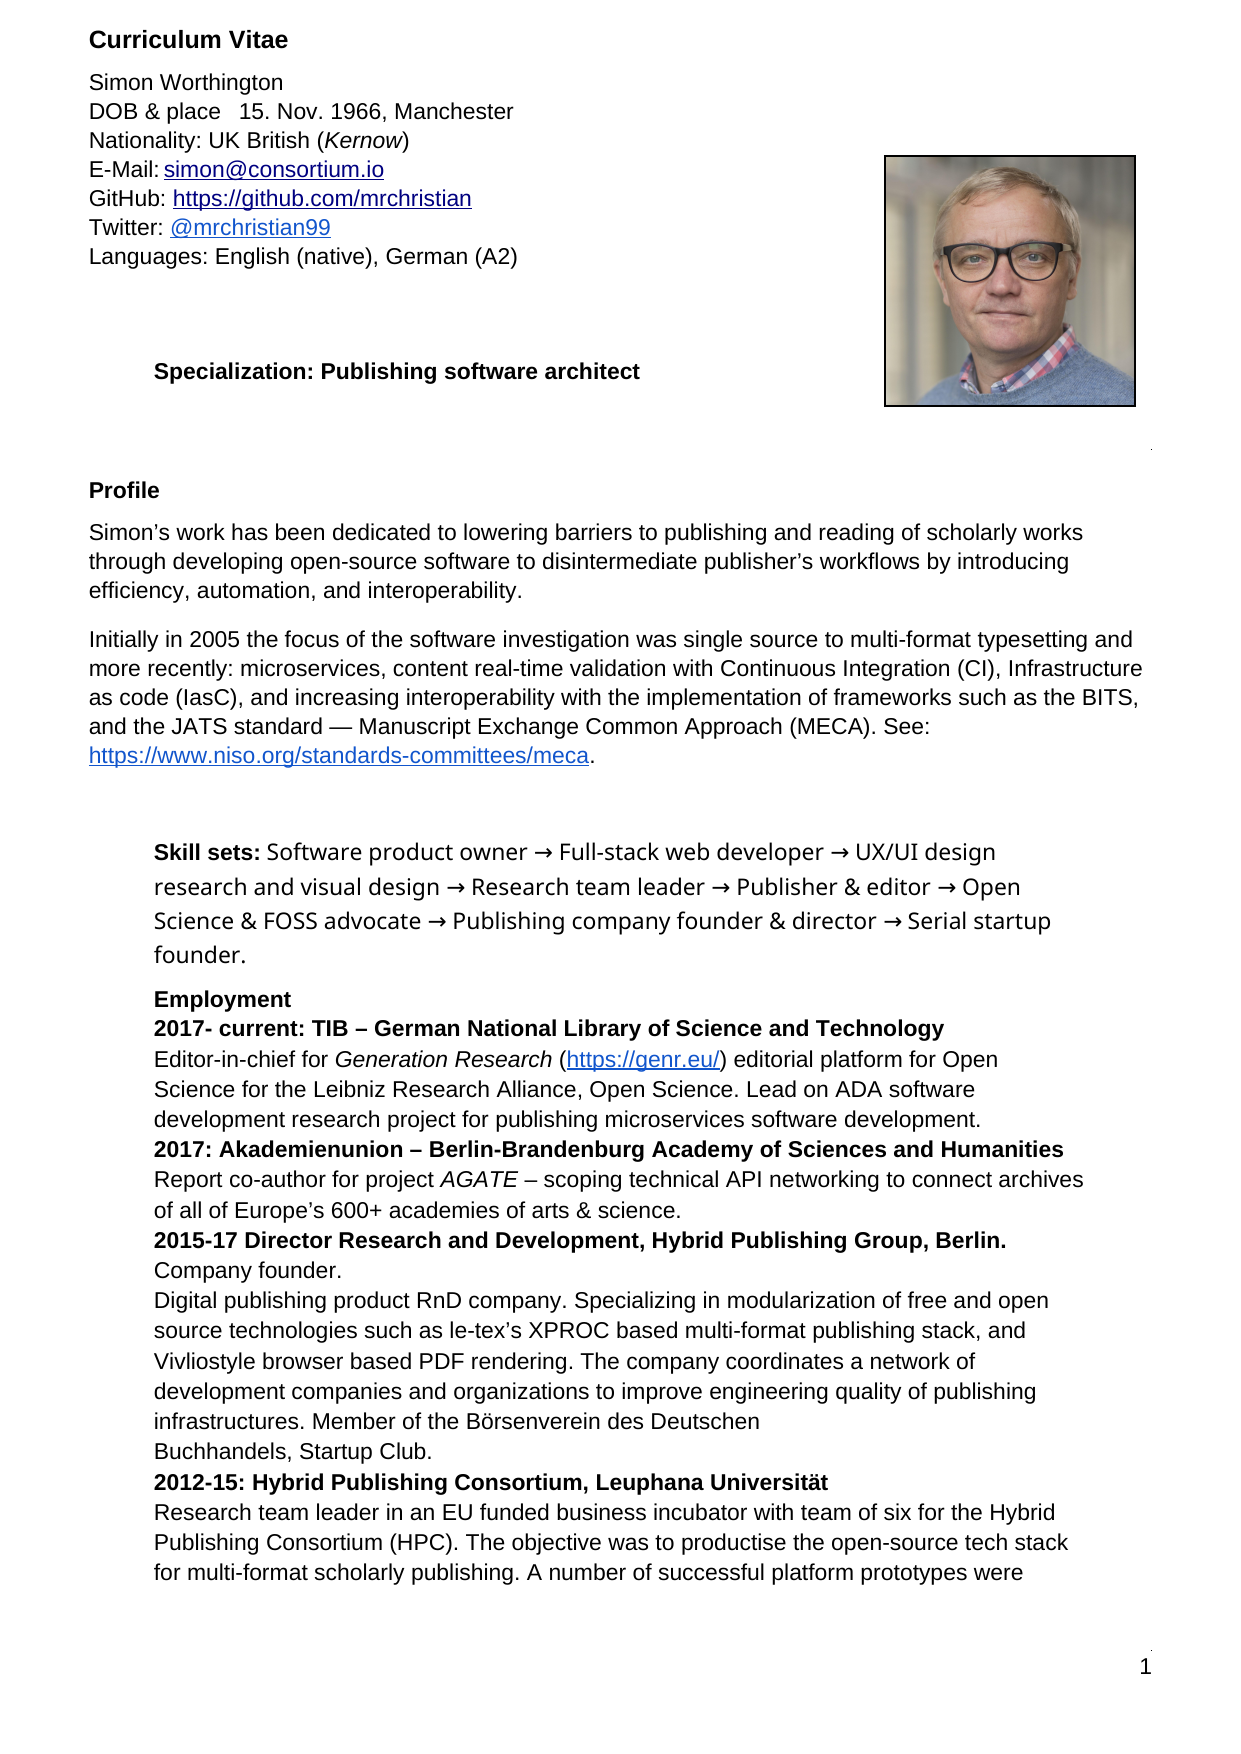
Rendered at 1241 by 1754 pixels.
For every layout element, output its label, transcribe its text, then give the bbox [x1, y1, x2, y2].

text Report co-author for project AGATE – scoping technical API networking to connect archives of all of Europe’s 600+ academies of arts & science. [90, 1101, 1151, 1162]
text Editor-in-chief for Generation Research (https://genr.eu/) editorial platform for Open Science for the Leibniz Research Alliance, Open Science. Lead on ADA software development research project for publishing microservices software development. [90, 980, 1151, 1071]
text Languages: English (native), German (A2) [88, 243, 884, 269]
text Research team leader in an EU funded business incubator with team of six for the Hybrid Publishing Consortium (HPC). The objective was to productise the open-source tech stack for multi-format scholarly publishing. A number of successful platform prototypes were developed – portfolio: https://hpg.io/portfolio.pdf. [90, 1433, 1151, 1650]
text Nationality: UK British (Kernow) [88, 127, 1152, 153]
text Buchhandels, Startup Club. [90, 1373, 1151, 1403]
text DOB & place 15. Nov. 1966, Manchester [88, 98, 1152, 124]
subtitle Curriculum Vitae [88, 25, 1152, 54]
text Employment [90, 921, 1151, 950]
subtitle Profile [88, 477, 1152, 504]
text Simon’s work has been dedicated to lowering barriers to publishing and reading of scholarly works through developing open-source software to disintermediate publisher’s workflows by introducing efficiency, automation, and interoperability. [88, 519, 1152, 603]
text Digital publishing product RnD company. Specializing in modularization of free and open source technologies such as le-tex’s XPROC based multi-format publishing stack, and Vivliostyle browser based PDF rendering. The company coordinates a network of development companies and organizations to improve engineering quality of publishing infrastructures. Member of the Börsenverein des Deutschen [90, 1222, 1151, 1373]
text 2012-15: Hybrid Publishing Consortium, Leuphana Universität [90, 1403, 1151, 1433]
text Simon Worthington [88, 69, 1152, 95]
text 2017: Akademienunion – Berlin-Brandenburg Academy of Sciences and Humanities [90, 1071, 1151, 1101]
text E-Mail: simon@consortium.io [88, 156, 884, 182]
text GitHub: https://github.com/mrchristian [88, 185, 884, 211]
text Initially in 2005 the focus of the software investigation was single source to multi-format typesetting and more recently: microservices, content real-time validation with Continuous Integration (CI), Infrastructure as code (IasC), and increasing interoperability with the implementation of frameworks such as the BITS, and the JATS standard — Manuscript Exchange Common Approach (MECA). See: https://www.niso.org/standards-committees/meca. [88, 626, 1152, 769]
text Specialization: Publishing software architect [90, 294, 1151, 449]
text Twitter: @mrchristian99 [88, 214, 884, 240]
text 2015-17 Director Research and Development, Hybrid Publishing Group, Berlin. Company founder. [90, 1162, 1151, 1222]
text Skill sets: Software product owner → Full-stack web developer → UX/UI design research and visual design → Research team leader → Publisher & editor → Open Science & FOSS advocate → Publishing company founder & director → Serial startup founder. [90, 772, 1151, 921]
text 2017- current: TIB – German National Library of Science and Technology [90, 950, 1151, 980]
